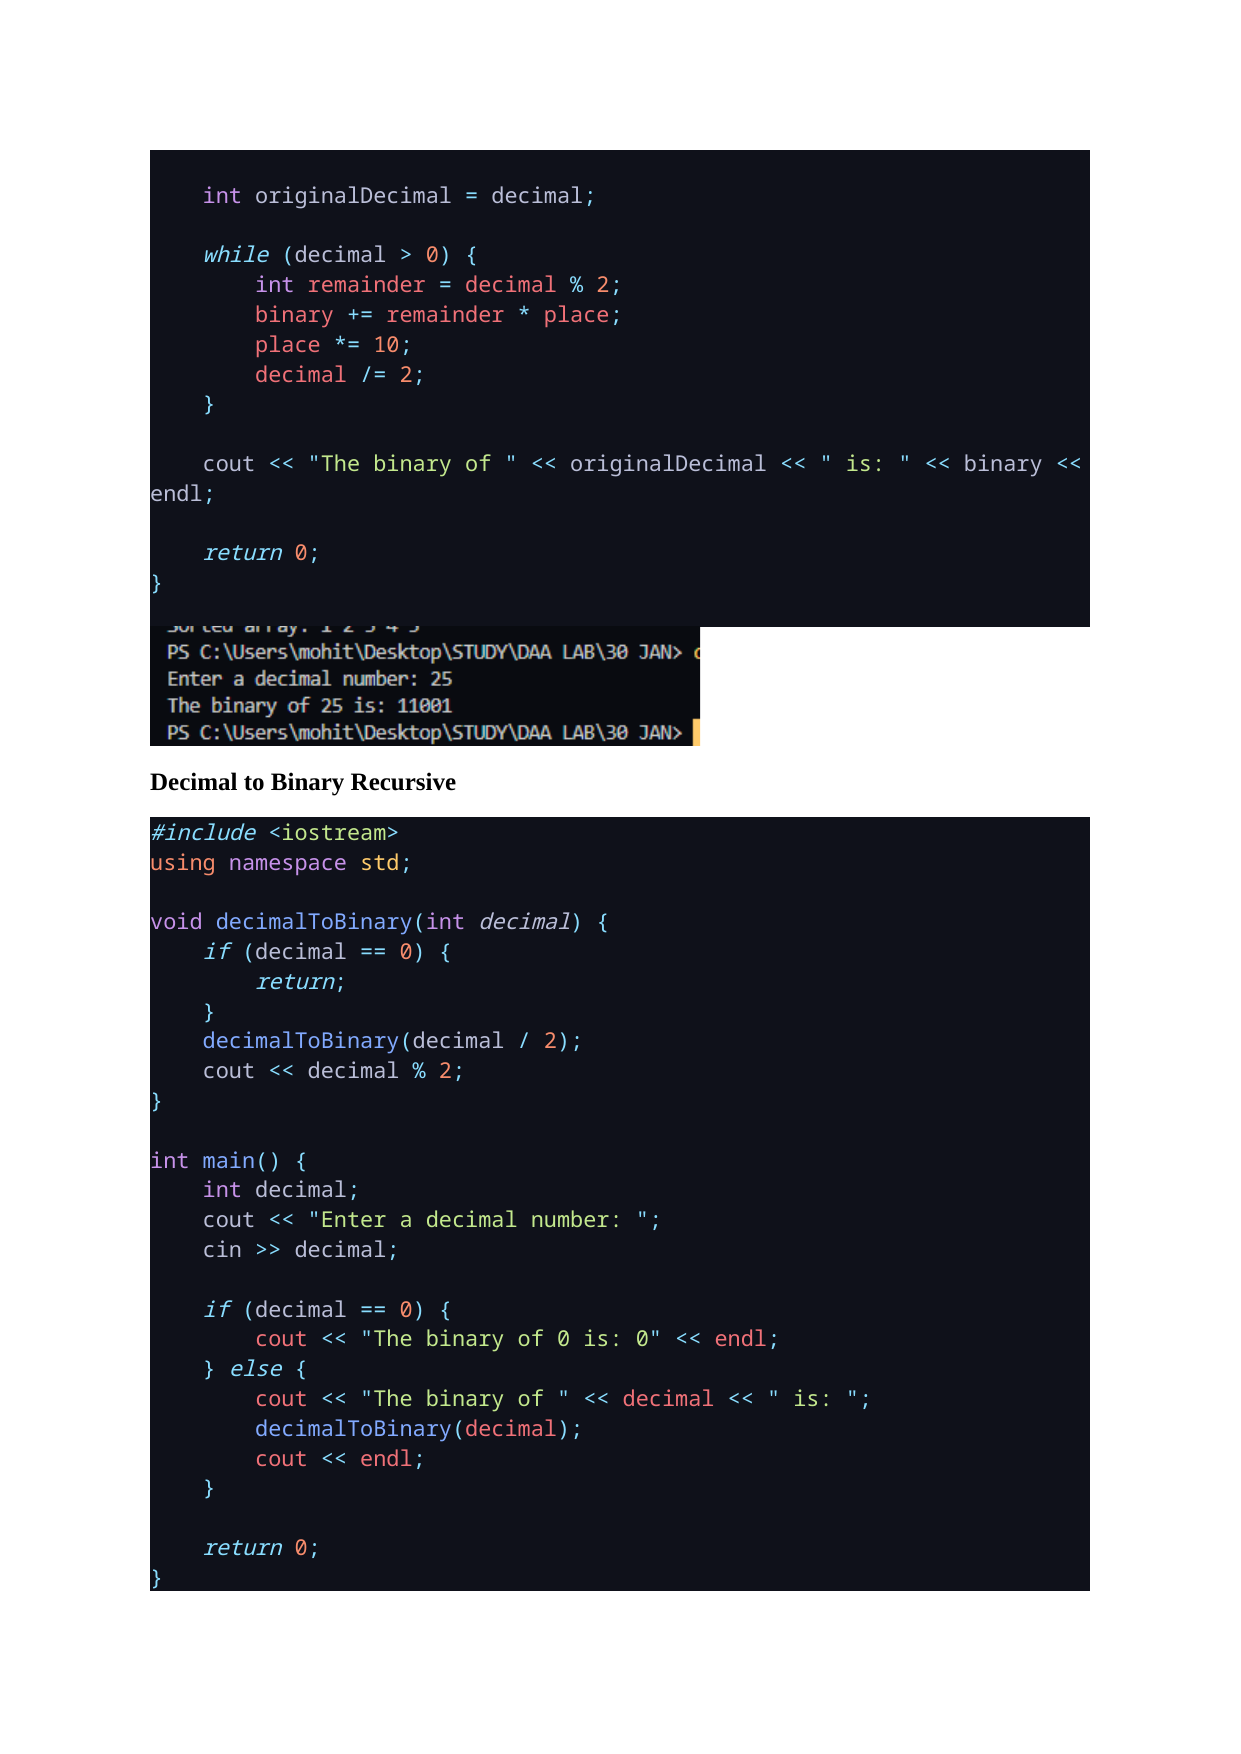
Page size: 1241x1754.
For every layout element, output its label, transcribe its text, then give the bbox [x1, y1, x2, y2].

text cout << "The binary of " << originalDecimal << " is: " << binary << endl; [150, 448, 1090, 507]
text cout << decimal % 2; [150, 1055, 1090, 1085]
text using namespace std; [150, 847, 1090, 876]
text } [150, 1472, 1090, 1502]
text void decimalToBinary(int decimal) { [150, 906, 1090, 936]
text int remainder = decimal % 2; [150, 269, 1090, 299]
text return 0; [150, 1532, 1090, 1562]
text Decimal to Binary Recursive [150, 767, 1090, 796]
text place *= 10; [150, 329, 1090, 358]
text } [150, 996, 1090, 1025]
text } else { [150, 1353, 1090, 1383]
text } [150, 567, 1090, 597]
text } [150, 388, 1090, 418]
text } [150, 1562, 1090, 1591]
text cout << endl; [150, 1442, 1090, 1472]
text return; [150, 966, 1090, 996]
text if (decimal == 0) { [150, 1293, 1090, 1323]
text decimal /= 2; [150, 358, 1090, 388]
text int main() { [150, 1144, 1090, 1174]
text int originalDecimal = decimal; [150, 180, 1090, 209]
text } [150, 1085, 1090, 1115]
text cout << "The binary of " << decimal << " is: "; [150, 1383, 1090, 1413]
text #include <iostream> [150, 817, 1090, 847]
text cin >> decimal; [150, 1234, 1090, 1264]
text return 0; [150, 537, 1090, 567]
text if (decimal == 0) { [150, 936, 1090, 966]
text cout << "Enter a decimal number: "; [150, 1204, 1090, 1234]
text decimalToBinary(decimal); [150, 1413, 1090, 1442]
text int decimal; [150, 1174, 1090, 1204]
text binary += remainder * place; [150, 299, 1090, 329]
text decimalToBinary(decimal / 2); [150, 1025, 1090, 1055]
text cout << "The binary of 0 is: 0" << endl; [150, 1323, 1090, 1353]
text while (decimal > 0) { [150, 239, 1090, 269]
